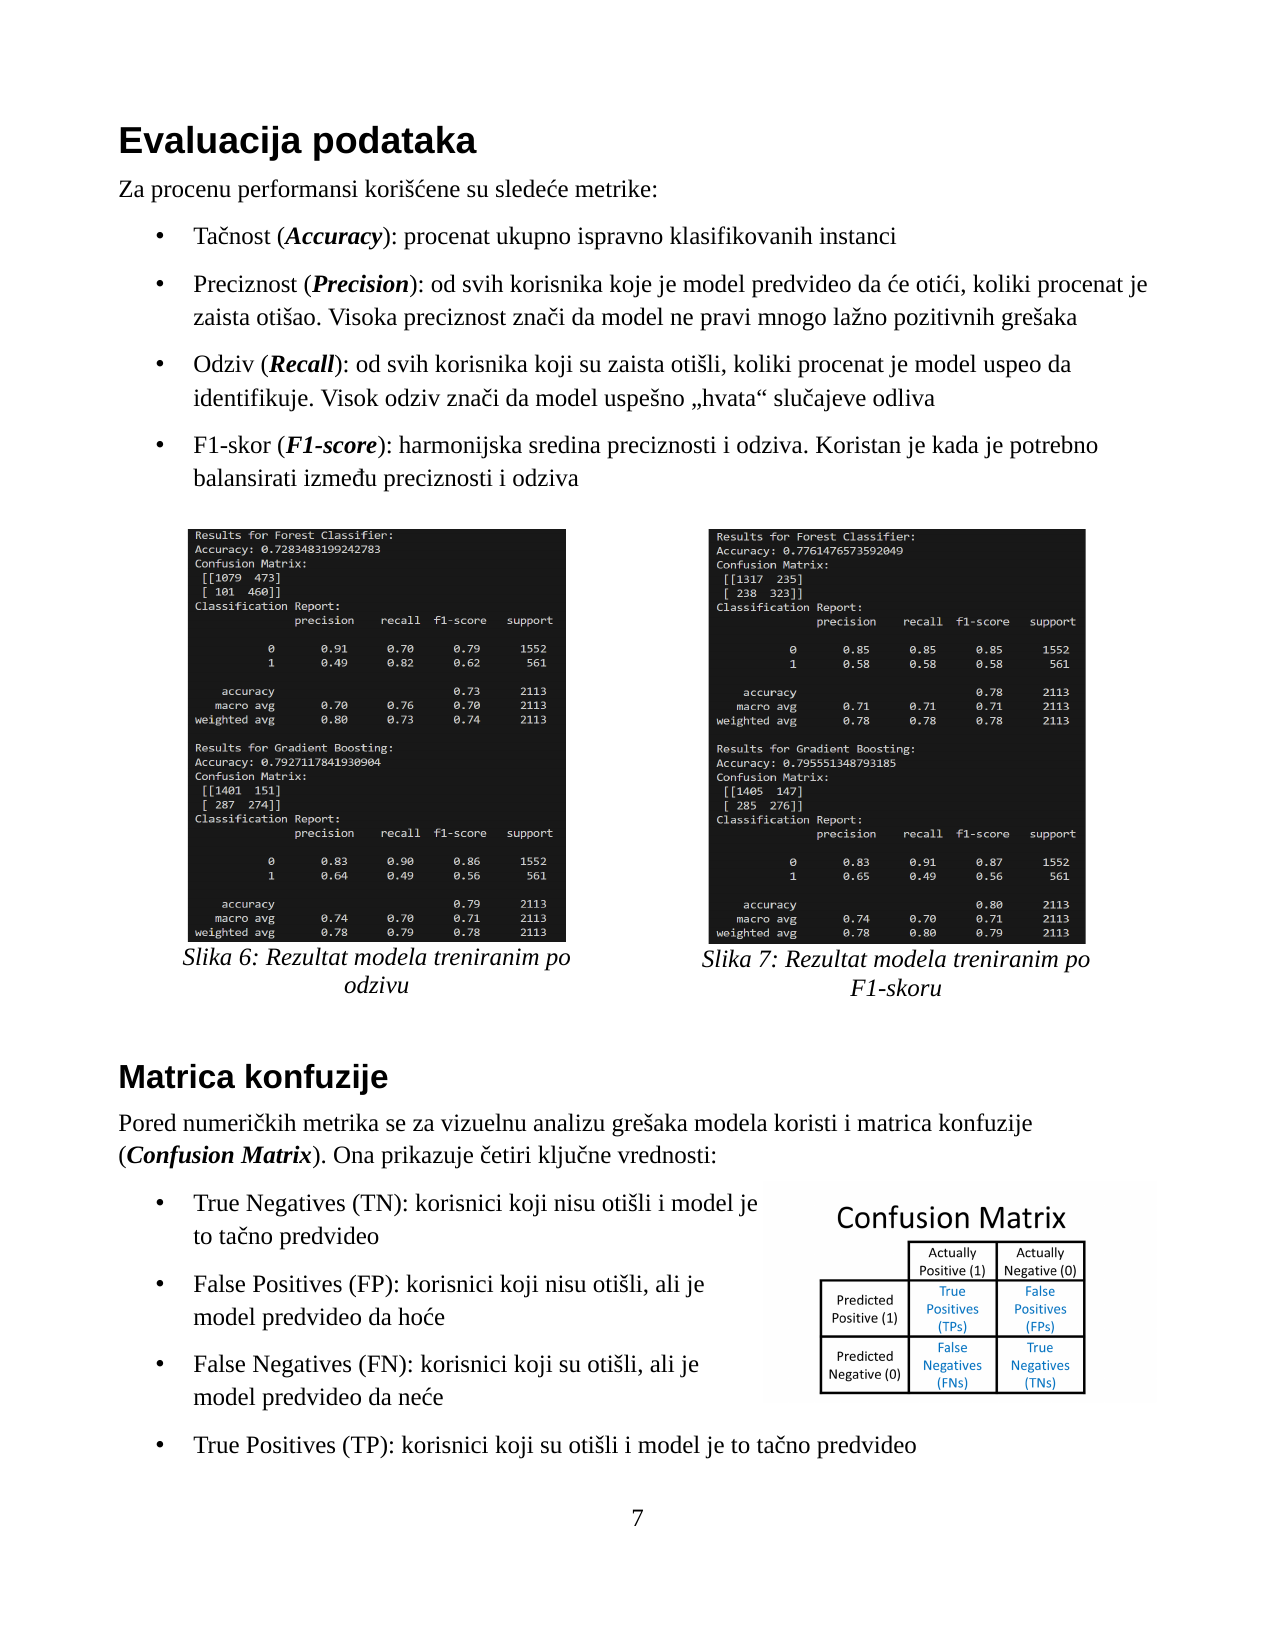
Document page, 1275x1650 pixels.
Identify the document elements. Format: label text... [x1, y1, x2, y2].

picture [762, 1181, 1157, 1403]
picture [187, 529, 566, 942]
list True Negatives (TN): korisnici koji nisu otišli i model je to tačno predvideo [156, 1188, 762, 1250]
table_header [118, 511, 637, 1036]
list Preciznost (Precision): od svih korisnika koje je model predvideo da će otići, koliki procenat je zaista otišao. Visoka preciznost znači da model ne pravi mnogo lažno pozitivnih grešaka [156, 269, 1157, 331]
list False Positives (FP): korisnici koji nisu otišli, ali je model predvideo da hoće [156, 1269, 762, 1331]
list F1-skor (F1-score): harmonijska sredina preciznosti i odziva. Koristan je kada je potrebno balansirati između preciznosti i odziva [156, 430, 1157, 492]
list False Negatives (FN): korisnici koji su otišli, ali je model predvideo da neće [156, 1349, 1157, 1411]
subtitle Matrica konfuzije [118, 1057, 1157, 1095]
picture [708, 529, 1086, 944]
list Odziv (Recall): od svih korisnika koji su zaista otišli, koliki procenat je model uspeo da identifikuje. Visok odziv znači da model uspešno „hvata“ slučajeve odliva [156, 349, 1157, 411]
list Tačnost (Accuracy): procenat ukupno ispravno klasifikovanih instanci [156, 221, 1157, 250]
table_header [638, 511, 1157, 1036]
list True Positives (TP): korisnici koji su otišli i model je to tačno predvideo [156, 1430, 1157, 1459]
text Pored numeričkih metrika se za vizuelnu analizu grešaka modela koristi i matrica konfuzije (Confusion Matrix). Ona prikazuje četiri ključne vrednosti: [118, 1108, 1157, 1169]
text Za procenu performansi korišćene su sledeće metrike: [118, 174, 1157, 202]
subtitle Evaluacija podataka [118, 118, 1157, 161]
